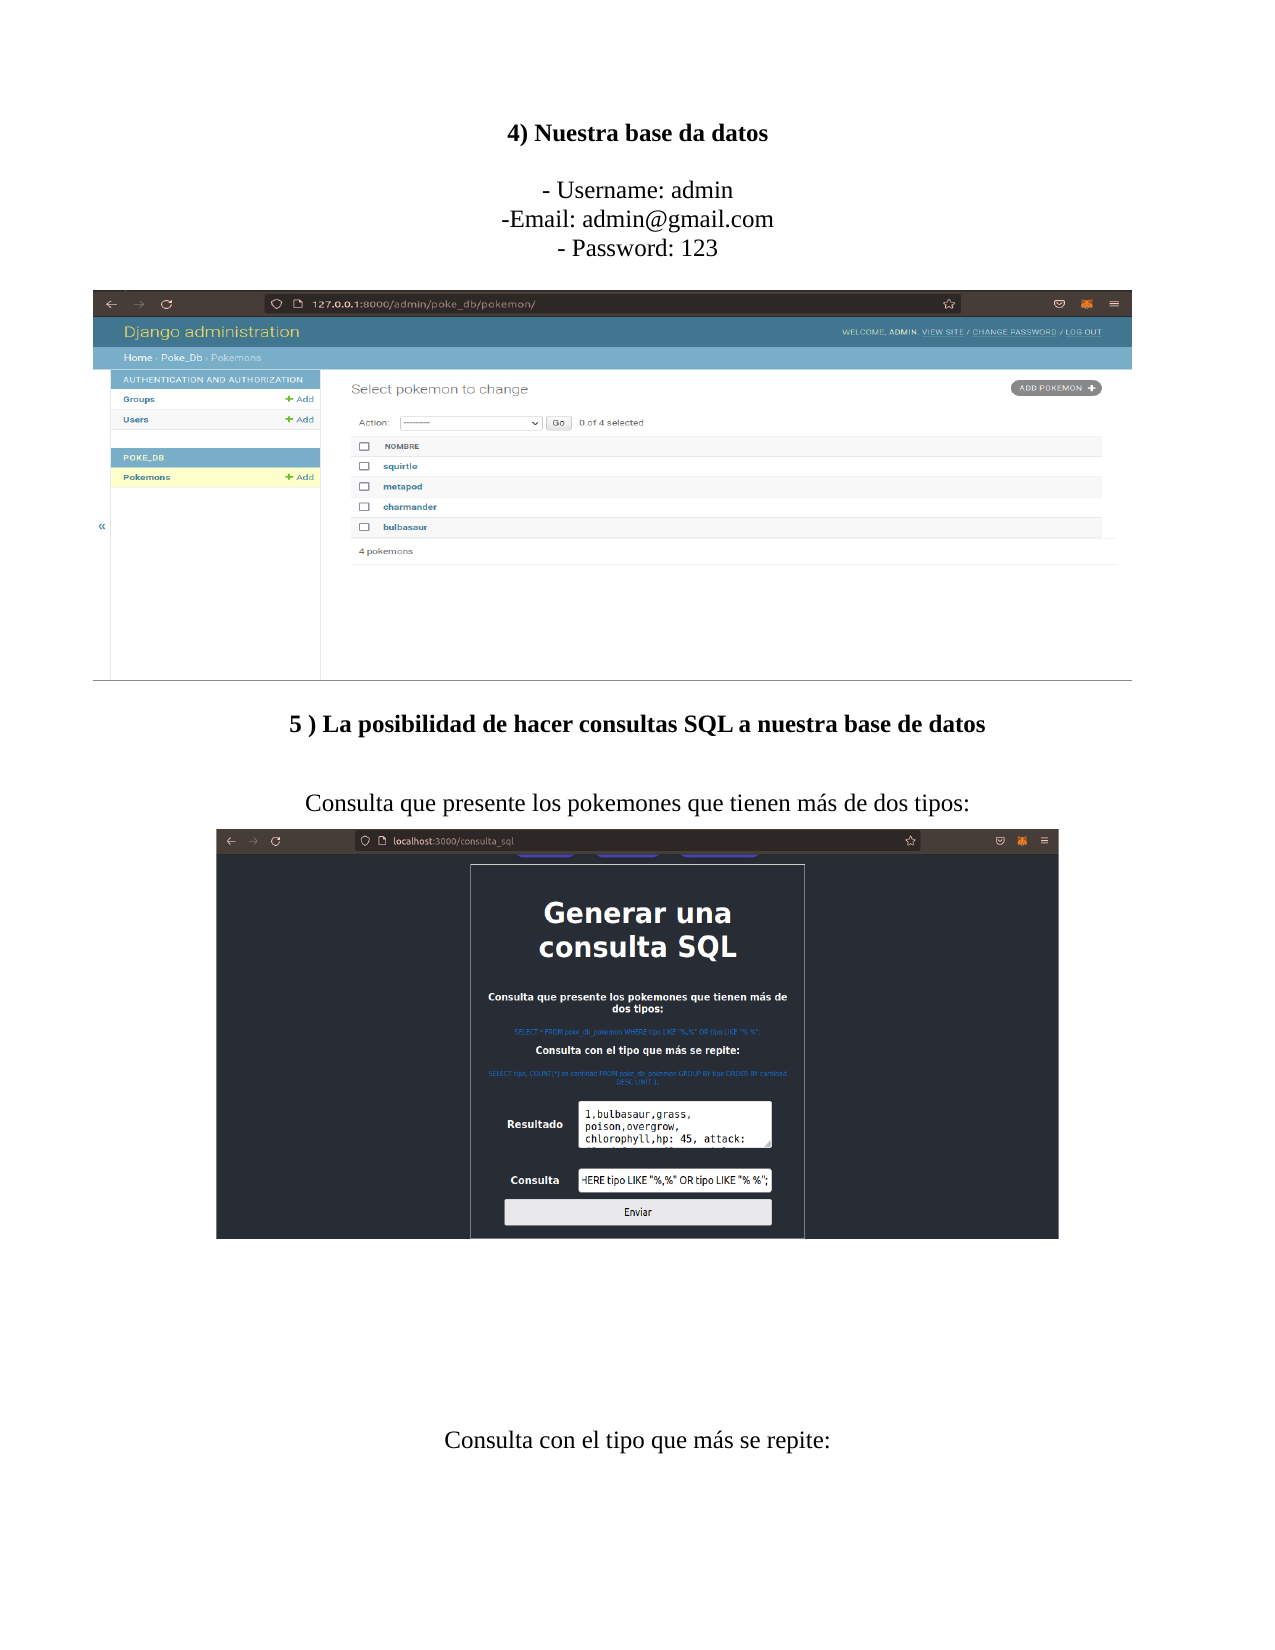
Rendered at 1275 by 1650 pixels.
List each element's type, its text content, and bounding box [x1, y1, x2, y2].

text - Username: admin [118, 176, 1157, 204]
subtitle Consulta con el tipo que más se repite: [118, 1425, 1157, 1453]
picture [216, 829, 1059, 1239]
text - Password: 123 [118, 233, 1157, 262]
picture [93, 290, 1132, 681]
text -Email: admin@gmail.com [118, 204, 1157, 233]
text 4) Nuestra base da datos [118, 118, 1157, 147]
text 5 ) La posibilidad de hacer consultas SQL a nuestra base de datos [118, 709, 1157, 738]
subtitle Consulta que presente los pokemones que tienen más de dos tipos: [118, 788, 1157, 817]
